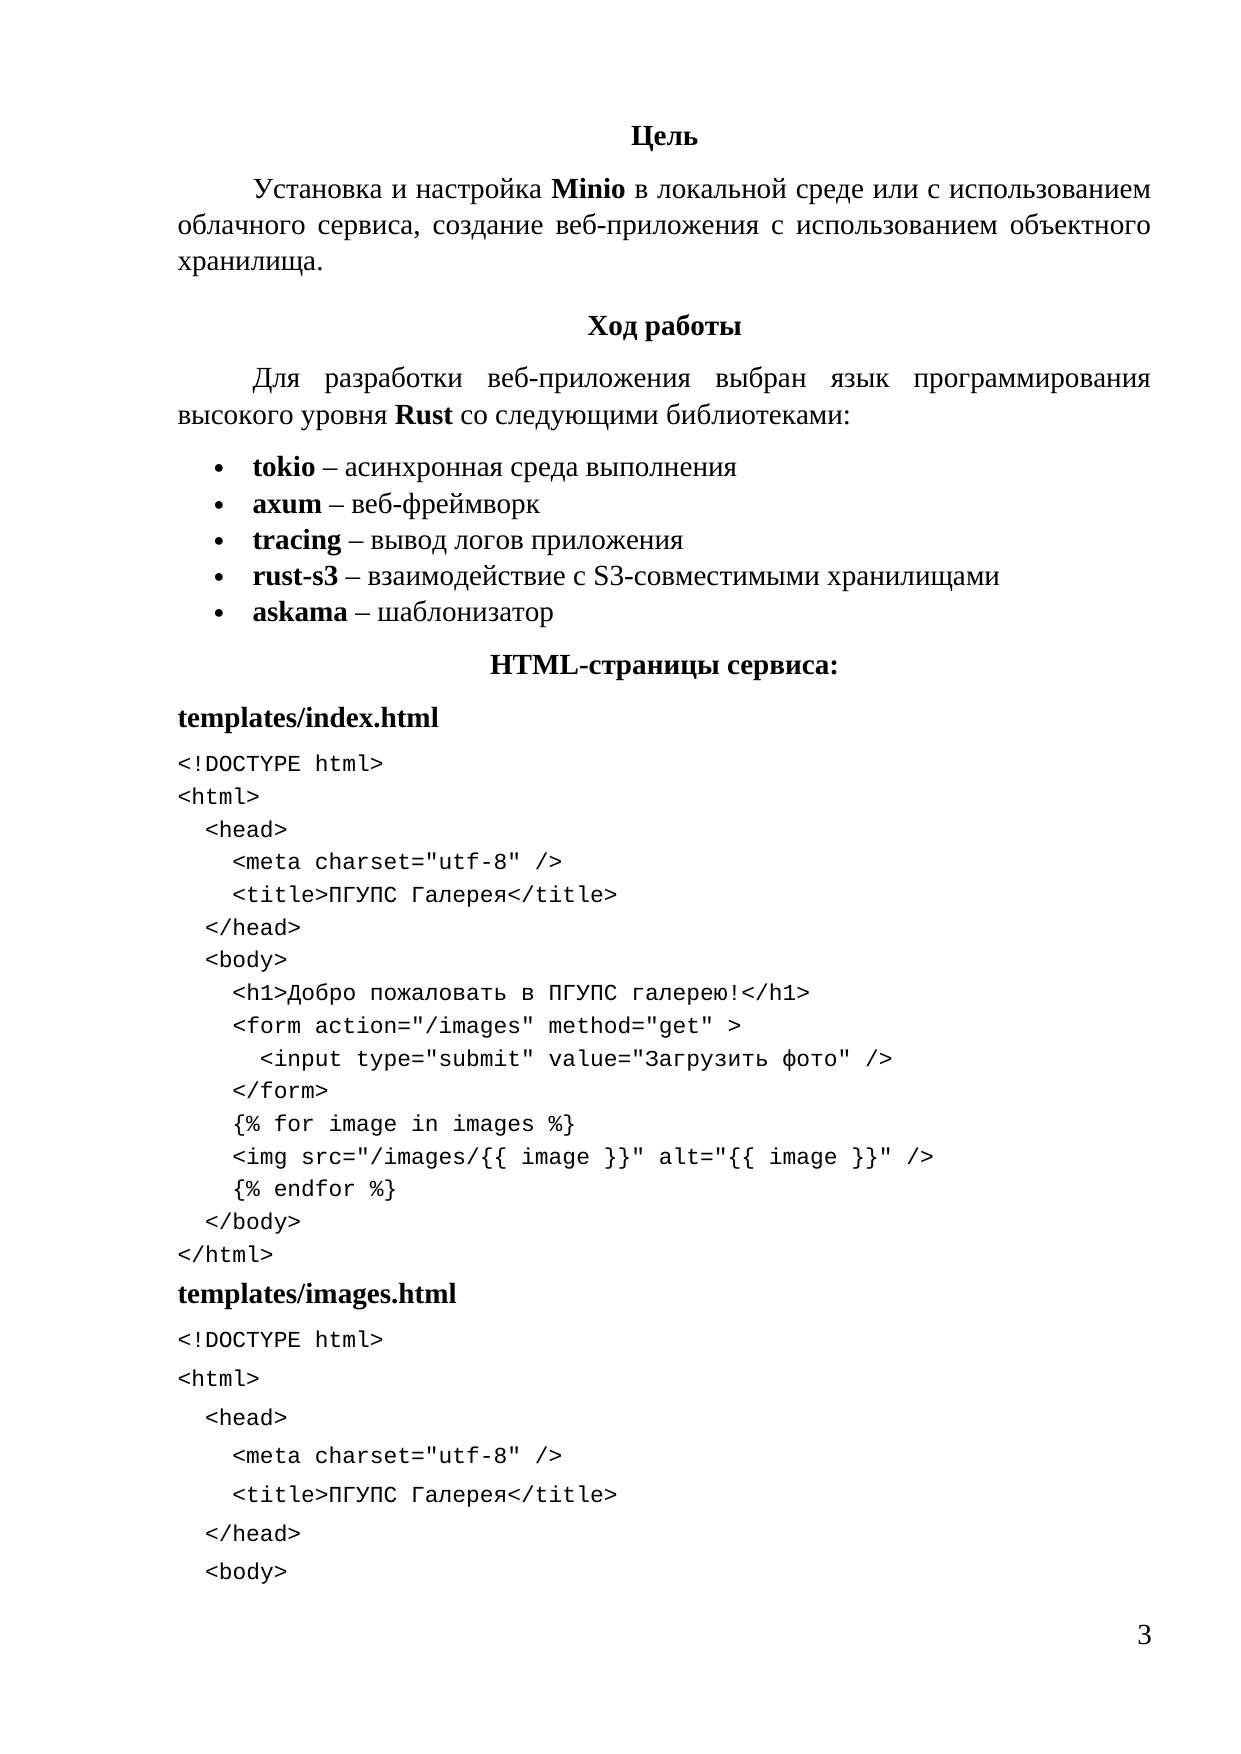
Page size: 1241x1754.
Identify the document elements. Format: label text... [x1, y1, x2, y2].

text <img src="/images/{{ image }}" alt="{{ image }}" /> [177, 1145, 1152, 1171]
text <head> [177, 818, 1152, 844]
text Ход работы [177, 308, 1152, 341]
text </html> [177, 1243, 1152, 1269]
text <form action="/images" method="get" > [177, 1014, 1152, 1040]
text </head> [177, 916, 1152, 942]
text HTML-страницы сервиса: [177, 647, 1152, 681]
text </form> [177, 1080, 1152, 1106]
text Установка и настройка Minio в локальной среде или с использованием облачного сервиса, создание веб-приложения с использованием объектного хранилища. [177, 171, 1152, 277]
text <title>ПГУПС Галерея</title> [177, 883, 1152, 909]
text </body> [177, 1211, 1152, 1236]
text <head> [177, 1406, 1152, 1432]
text <meta charset="utf-8" /> [177, 1445, 1152, 1471]
text </head> [177, 1522, 1152, 1548]
text <html> [177, 785, 1152, 811]
text <body> [177, 1561, 1152, 1587]
text <html> [177, 1367, 1152, 1393]
text templates/index.html [177, 700, 1152, 733]
text Для разработки веб-приложения выбран язык программирования высокого уровня Rust со следующими библиотеками: [177, 361, 1152, 430]
text <input type="submit" value="Загрузить фото" /> [177, 1047, 1152, 1073]
list tokio – асинхронная среда выполнения [215, 449, 1152, 483]
list rust-s3 – взаимодействие с S3-совместимыми хранилищами [215, 558, 1152, 592]
text templates/images.html [177, 1276, 1152, 1309]
text <!DOCTYPE html> [177, 753, 1152, 778]
text <!DOCTYPE html> [177, 1329, 1152, 1355]
text <h1>Добро пожаловать в ПГУПС галерею!</h1> [177, 982, 1152, 1007]
text Цель [177, 118, 1152, 152]
list axum – веб-фреймворк [215, 486, 1152, 519]
text {% for image in images %} [177, 1112, 1152, 1138]
list tracing – вывод логов приложения [215, 522, 1152, 555]
text {% endfor %} [177, 1178, 1152, 1204]
text <title>ПГУПС Галерея</title> [177, 1483, 1152, 1509]
text <body> [177, 949, 1152, 975]
text <meta charset="utf-8" /> [177, 851, 1152, 877]
list askama – шаблонизатор [215, 594, 1152, 628]
